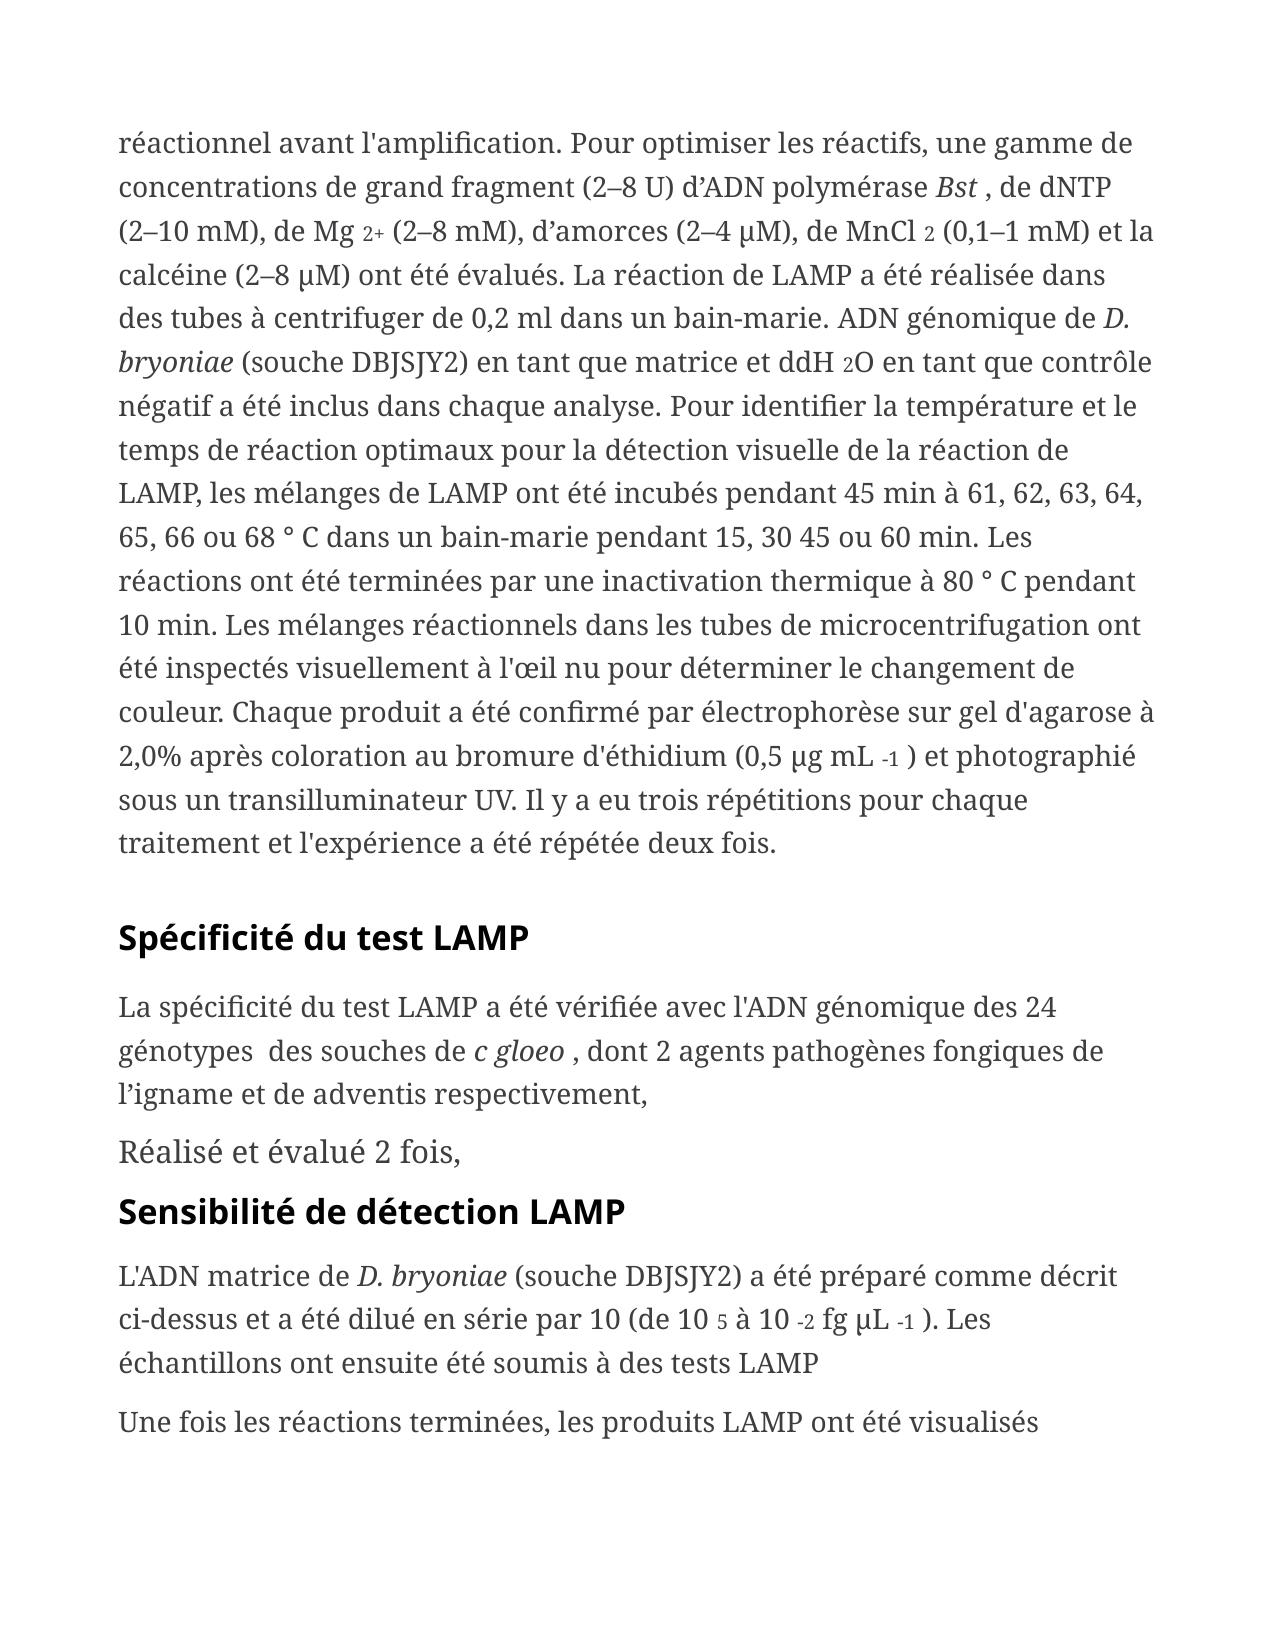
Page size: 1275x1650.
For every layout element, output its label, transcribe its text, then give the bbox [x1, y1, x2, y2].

text La spécificité du test LAMP a été vérifiée avec l'ADN génomique des 24 génotypes des souches de c gloeo , dont 2 agents pathogènes fongiques de l’igname et de adventis respectivement, [118, 982, 1157, 1113]
text réactionnel avant l'amplification. Pour optimiser les réactifs, une gamme de concentrations de grand fragment (2–8 U) d’ADN polymérase Bst , de dNTP (2–10 mM), de Mg 2+ (2–8 mM), d’amorces (2–4 μM), de MnCl 2 (0,1–1 mM) et la calcéine (2–8 μM) ont été évalués. La réaction de LAMP a été réalisée dans des tubes à centrifuger de 0,2 ml dans un bain-marie. ADN génomique de D. bryoniae (souche DBJSJY2) en tant que matrice et ddH 2O en tant que contrôle négatif a été inclus dans chaque analyse. Pour identifier la température et le temps de réaction optimaux pour la détection visuelle de la réaction de LAMP, les mélanges de LAMP ont été incubés pendant 45 min à 61, 62, 63, 64, 65, 66 ou 68 ° C dans un bain-marie pendant 15, 30 45 ou 60 min. Les réactions ont été terminées par une inactivation thermique à 80 ° C pendant 10 min. Les mélanges réactionnels dans les tubes de microcentrifugation ont été inspectés visuellement à l'œil nu pour déterminer le changement de couleur. Chaque produit a été confirmé par électrophorèse sur gel d'agarose à 2,0% après coloration au bromure d'éthidium (0,5 µg mL -1 ) et photographié sous un transilluminateur UV. Il y a eu trois répétitions pour chaque traitement et l'expérience a été répétée deux fois. [118, 118, 1157, 862]
text Une fois les réactions terminées, les produits LAMP ont été visualisés [118, 1397, 1157, 1441]
text Réalisé et évalué 2 fois, [118, 1128, 1157, 1172]
text L'ADN matrice de D. bryoniae (souche DBJSJY2) a été préparé comme décrit ci-dessus et a été dilué en série par 10 (de 10 5 à 10 -2 fg μL -1 ). Les échantillons ont ensuite été soumis à des tests LAMP [118, 1250, 1157, 1382]
text Spécificité du test LAMP [118, 877, 1157, 960]
subtitle Sensibilité de détection LAMP [118, 1188, 1157, 1235]
